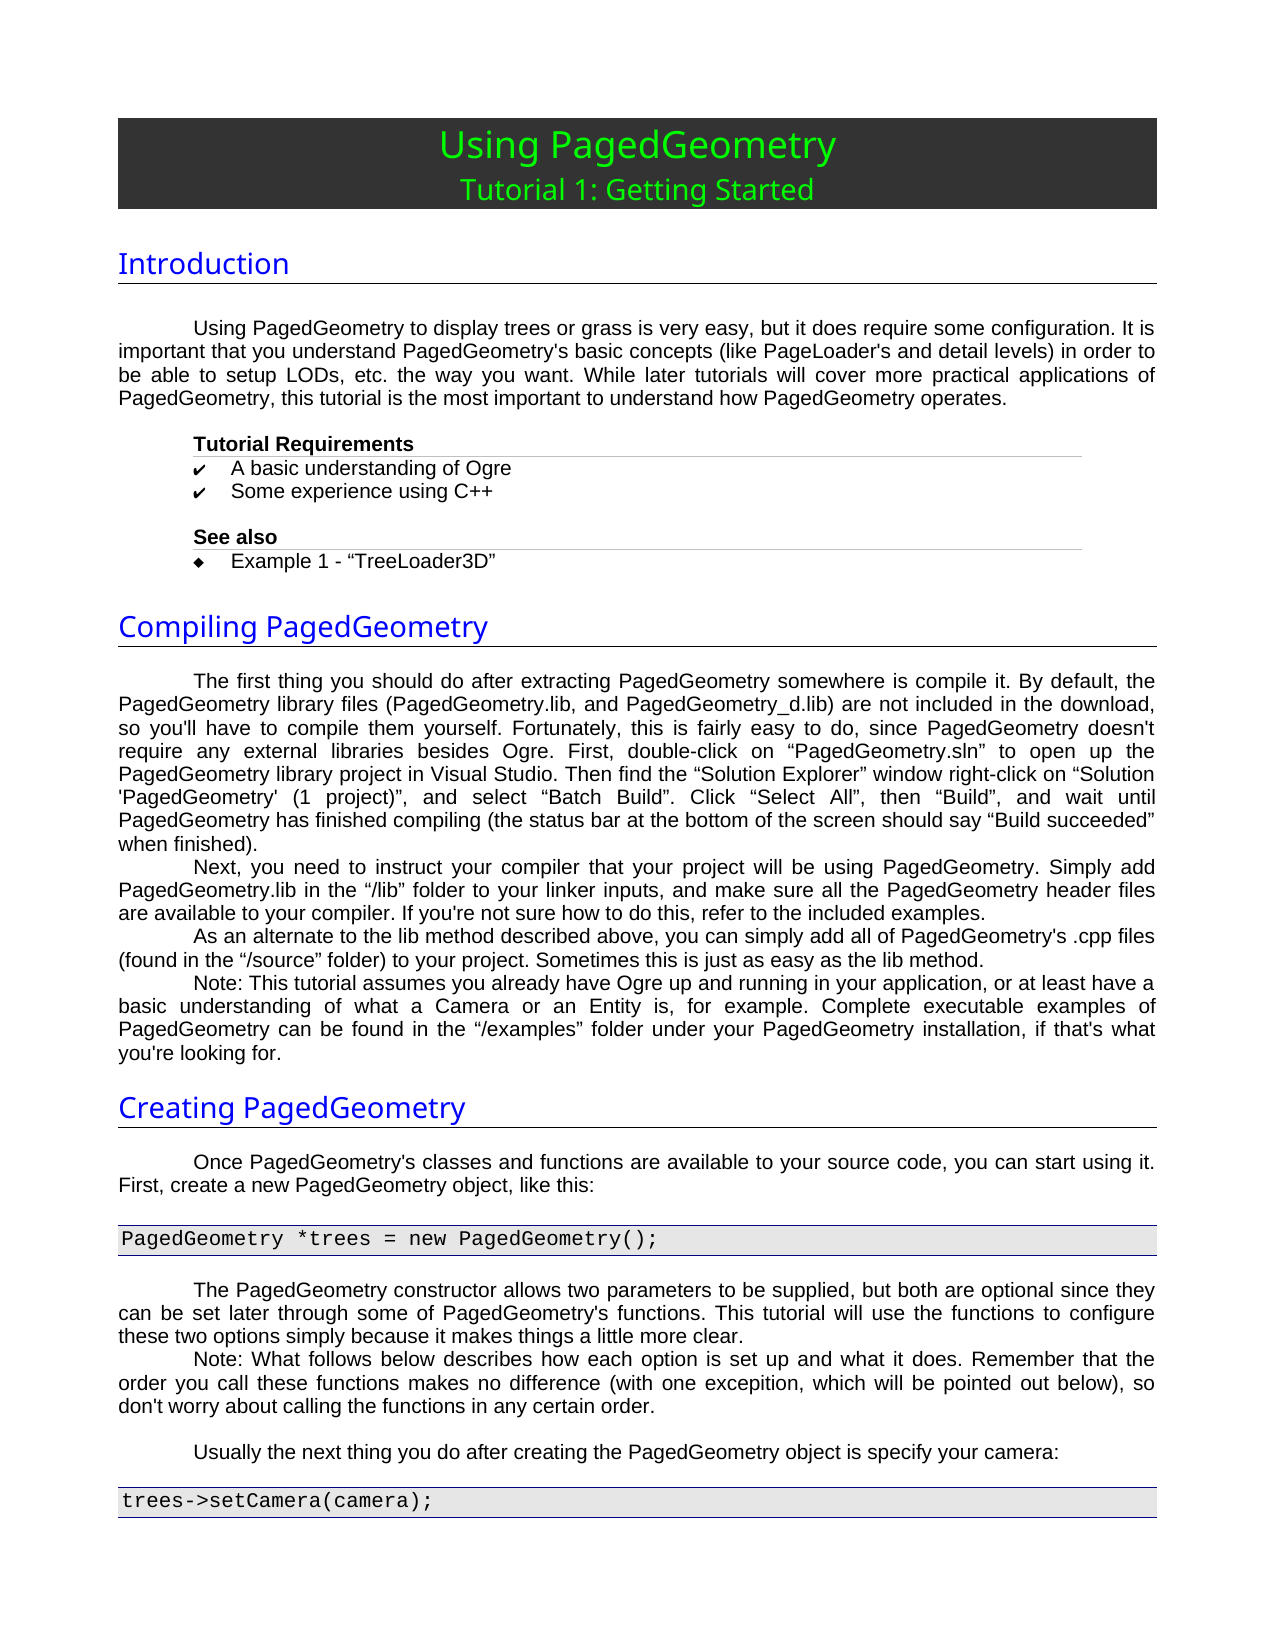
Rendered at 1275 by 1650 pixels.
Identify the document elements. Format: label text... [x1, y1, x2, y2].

list A basic understanding of Ogre [193, 456, 1157, 479]
text The PagedGeometry constructor allows two parameters to be supplied, but both are optional since they can be set later through some of PagedGeometry's functions. This tutorial will use the functions to configure these two options simply because it makes things a little more clear. [118, 1278, 1157, 1348]
text Once PagedGeometry's classes and functions are available to your source code, you can start using it. First, create a new PagedGeometry object, like this: [118, 1151, 1157, 1197]
text Compiling PagedGeometry [118, 572, 1157, 646]
list Some experience using C++ [193, 479, 1157, 503]
text trees->setCamera(camera); [118, 1488, 1157, 1517]
text Note: This tutorial assumes you already have Ogre up and running in your application, or at least have a basic understanding of what a Camera or an Entity is, for example. Complete executable examples of PagedGeometry can be found in the “/examples” folder under your PagedGeometry installation, if that's what you're looking for. [118, 972, 1157, 1064]
text PagedGeometry *trees = new PagedGeometry(); [118, 1226, 1157, 1255]
text Creating PagedGeometry [118, 1088, 1157, 1127]
text Using PagedGeometry to display trees or grass is very easy, but it does require some configuration. It is important that you understand PagedGeometry's basic concepts (like PageLoader's and detail levels) in order to be able to setup LODs, etc. the way you want. While later tutorials will cover more practical applications of PagedGeometry, this tutorial is the most important to understand how PagedGeometry operates. [118, 317, 1157, 410]
text Next, you need to instruct your compiler that your project will be using PagedGeometry. Simply add PagedGeometry.lib in the “/lib” folder to your linker inputs, and make sure all the PagedGeometry header files are available to your compiler. If you're not sure how to do this, refer to the included examples. [118, 855, 1157, 925]
text As an alternate to the lib method described above, you can simply add all of PagedGeometry's .cpp files (found in the “/source” folder) to your project. Sometimes this is just as easy as the lib method. [118, 925, 1157, 972]
text See also [193, 526, 1082, 549]
text Using PagedGeometry [118, 118, 1157, 169]
text Note: What follows below describes how each option is set up and what it does. Remember that the order you call these functions makes no difference (with one excepition, which will be pointed out below), so don't worry about calling the functions in any certain order. [118, 1348, 1157, 1418]
list Example 1 - “TreeLoader3D” [193, 549, 1157, 572]
text Tutorial Requirements [193, 433, 1082, 456]
text The first thing you should do after extracting PagedGeometry somewhere is compile it. By default, the PagedGeometry library files (PagedGeometry.lib, and PagedGeometry_d.lib) are not included in the download, so you'll have to compile them yourself. Fortunately, this is fairly easy to do, since PagedGeometry doesn't require any external libraries besides Ogre. First, double-click on “PagedGeometry.sln” to open up the PagedGeometry library project in Visual Studio. Then find the “Solution Explorer” window right-click on “Solution 'PagedGeometry' (1 project)”, and select “Batch Build”. Click “Select All”, then “Build”, and wait until PagedGeometry has finished compiling (the status bar at the bottom of the screen should say “Build succeeded” when finished). [118, 669, 1157, 855]
text Introduction [118, 209, 1157, 283]
text Usually the next thing you do after creating the PagedGeometry object is specify your camera: [118, 1441, 1157, 1464]
text Tutorial 1: Getting Started [118, 169, 1157, 209]
